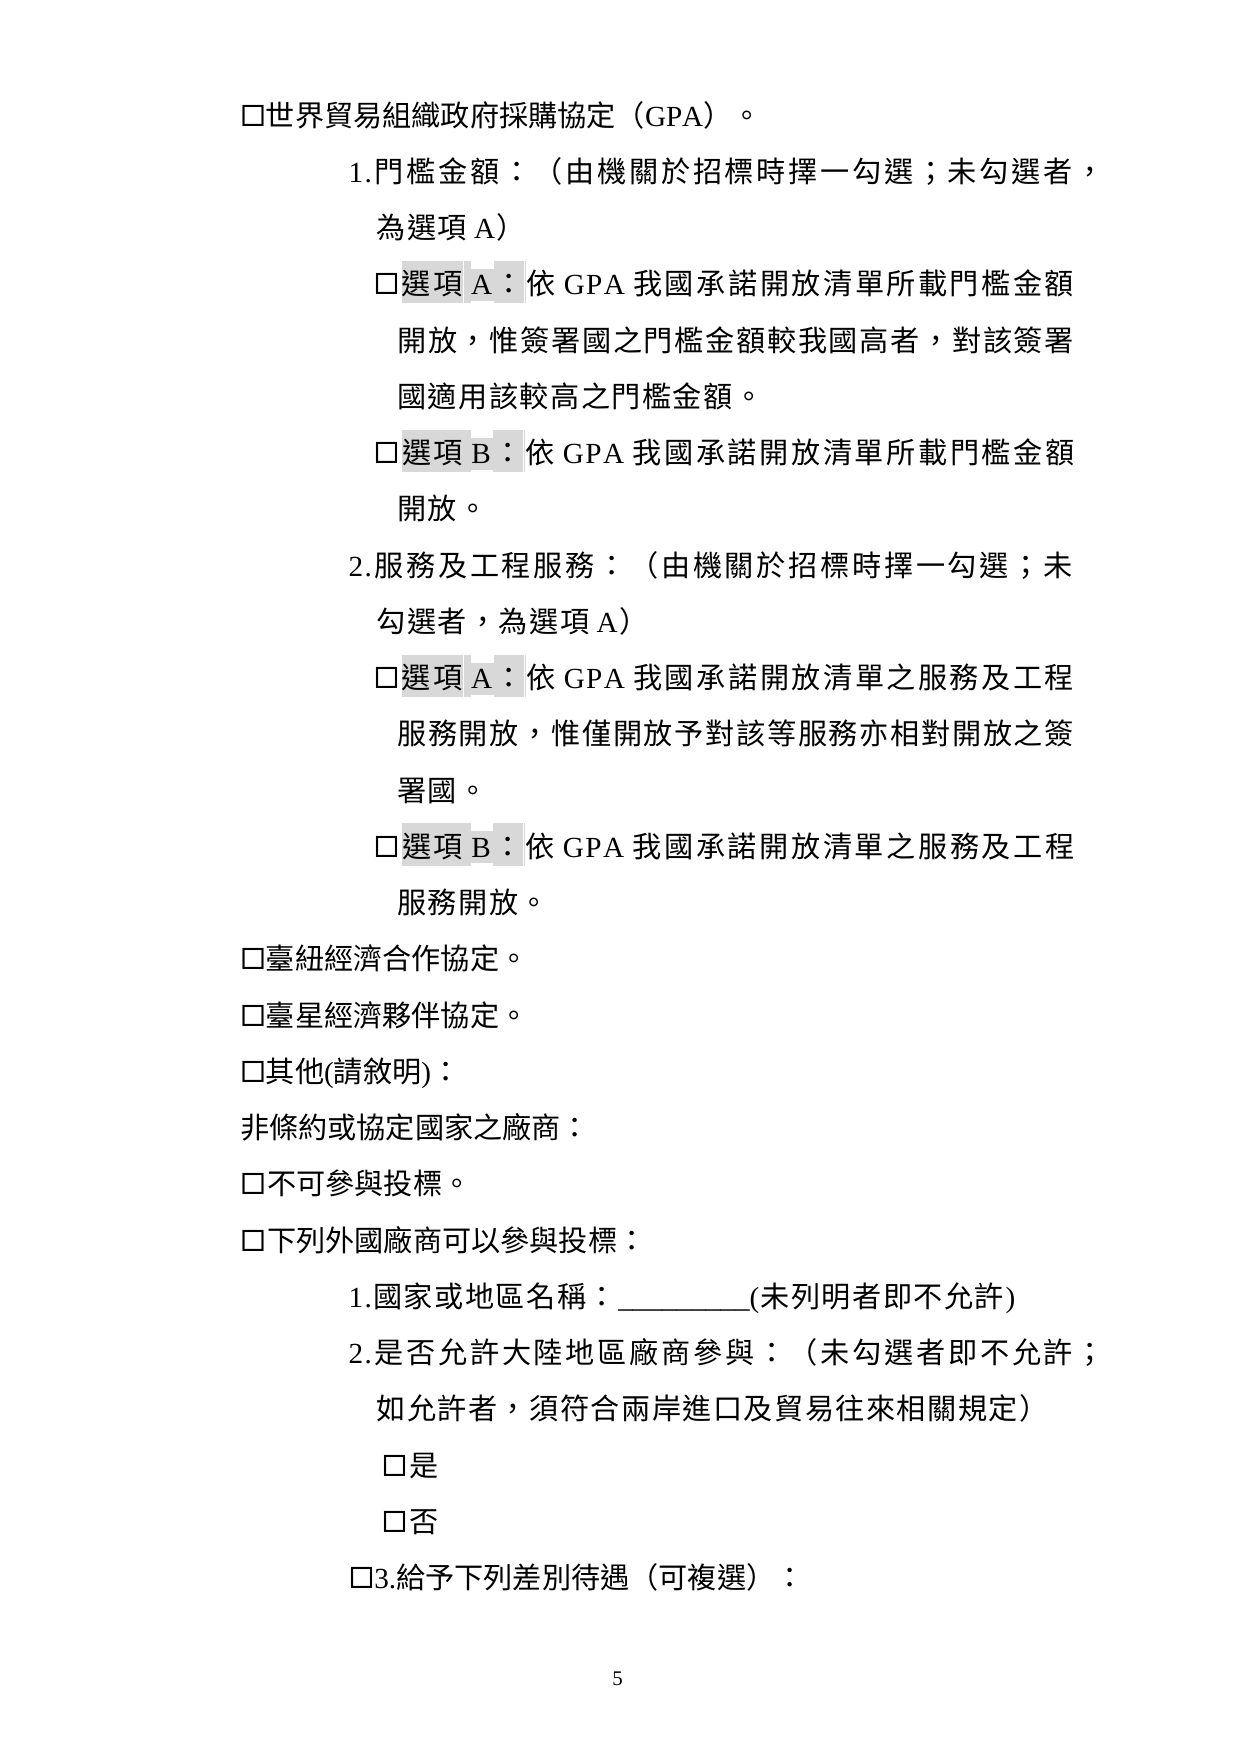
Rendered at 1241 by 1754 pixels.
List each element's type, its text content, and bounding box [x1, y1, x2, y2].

text 世界貿易組織政府採購協定（GPA）。 [159, 85, 1075, 141]
text 1.國家或地區名稱：_________(未列明者即不允許) [348, 1266, 1075, 1323]
text 是 [381, 1435, 1075, 1491]
text 不可參與投標。 [159, 1154, 1075, 1210]
text 否 [381, 1491, 1075, 1548]
text 選項B：依GPA我國承諾開放清單所載門檻金額開放。 [373, 423, 1075, 535]
text 1.門檻金額：（由機關於招標時擇一勾選；未勾選者，為選項A） [348, 141, 1075, 254]
text 非條約或協定國家之廠商： [159, 1098, 1075, 1154]
text 其他(請敘明)： [159, 1041, 1075, 1098]
text 選項A：依GPA我國承諾開放清單所載門檻金額開放，惟簽署國之門檻金額較我國高者，對該簽署國適用該較高之門檻金額。 [373, 254, 1075, 423]
text 2.是否允許大陸地區廠商參與：（未勾選者即不允許；如允許者，須符合兩岸進口及貿易往來相關規定） [348, 1323, 1075, 1435]
text 2.服務及工程服務：（由機關於招標時擇一勾選；未勾選者，為選項A） [348, 535, 1075, 648]
text 臺星經濟夥伴協定。 [159, 985, 1075, 1041]
text 臺紐經濟合作協定。 [159, 929, 1075, 985]
text 3.給予下列差別待遇（可複選）： [348, 1548, 1075, 1604]
text 下列外國廠商可以參與投標： [159, 1210, 1075, 1266]
text 選項B：依GPA我國承諾開放清單之服務及工程服務開放。 [373, 816, 1075, 929]
text 選項A：依GPA我國承諾開放清單之服務及工程服務開放，惟僅開放予對該等服務亦相對開放之簽署國。 [373, 648, 1075, 816]
